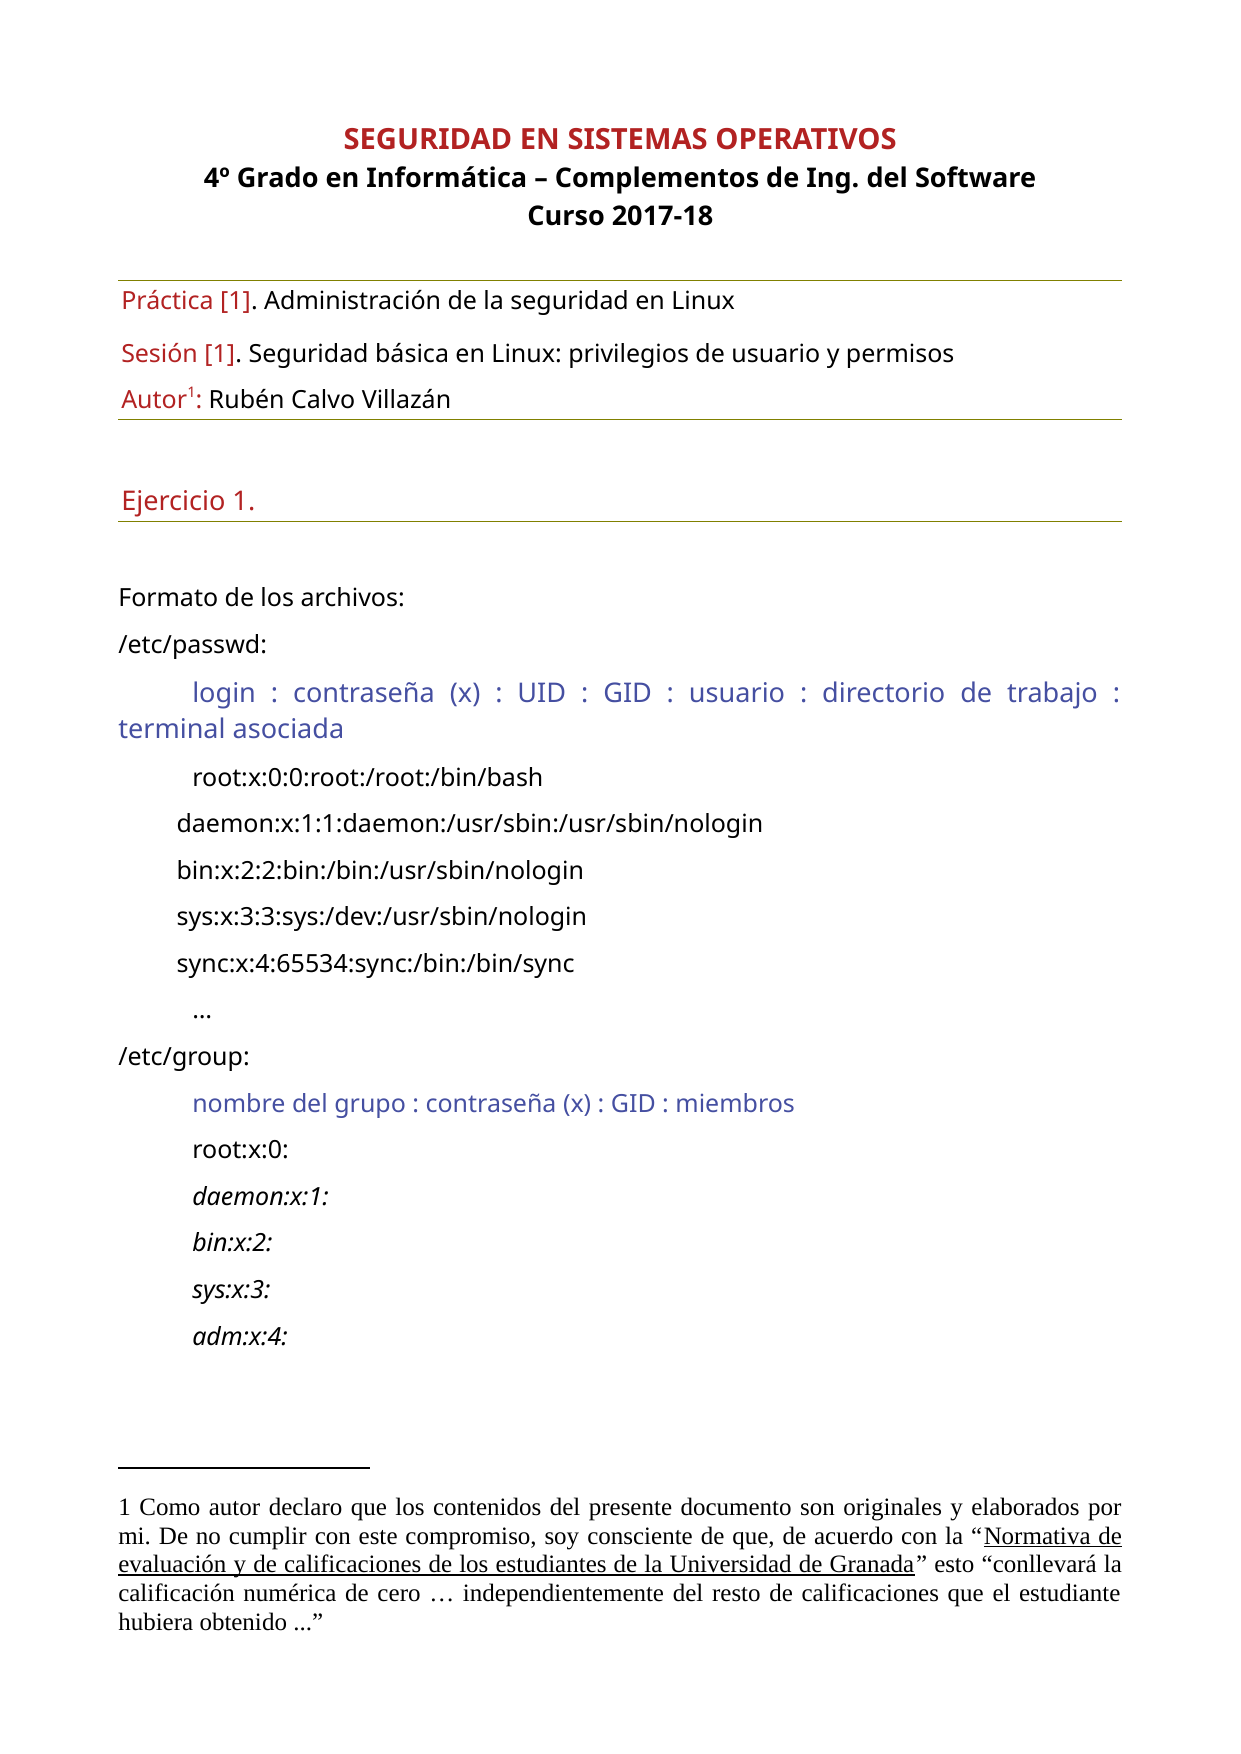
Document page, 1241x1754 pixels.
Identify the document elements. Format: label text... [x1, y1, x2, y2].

text Formato de los archivos: [118, 580, 1122, 614]
text bin:x:2: [118, 1225, 1122, 1259]
text /etc/passwd: [118, 627, 1122, 661]
text sync:x:4:65534:sync:/bin:/bin/sync [118, 946, 1122, 980]
text login : contraseña (x) : UID : GID : usuario : directorio de trabajo : terminal asociada [118, 673, 1122, 747]
text 4º Grado en Informática – Complementos de Ing. del Software [118, 158, 1122, 195]
text /etc/group: [118, 1039, 1122, 1073]
text nombre del grupo : contraseña (x) : GID : miembros [118, 1085, 1122, 1119]
text sys:x:3: [118, 1272, 1122, 1306]
text SEGURIDAD EN SISTEMAS OPERATIVOS [118, 118, 1122, 158]
text root:x:0:0:root:/root:/bin/bash [118, 759, 1122, 793]
text sys:x:3:3:sys:/dev:/usr/sbin/nologin [118, 899, 1122, 933]
text Ejercicio 1. [118, 478, 1122, 521]
text Sesión [1]. Seguridad básica en Linux: privilegios de usuario y permisos [118, 332, 1122, 369]
text adm:x:4: [118, 1318, 1122, 1352]
text bin:x:2:2:bin:/bin:/usr/sbin/nologin [118, 852, 1122, 887]
text Práctica [1]. Administración de la seguridad en Linux [118, 281, 1122, 320]
text … [118, 992, 1122, 1026]
text Curso 2017-18 [118, 196, 1122, 233]
text Autor: Rubén Calvo Villazán [118, 379, 1122, 419]
text daemon:x:1:1:daemon:/usr/sbin:/usr/sbin/nologin [118, 806, 1122, 840]
text Como autor declaro que los contenidos del presente documento son originales y elaborados por mi. De no cumplir con este compromiso, soy consciente de que, de acuerdo con la “Normativa de evaluación y de calificaciones de los estudiantes de la Universidad de Granada” esto “conllevará la calificación numérica de cero … independientemente del resto de calificaciones que el estudiante hubiera obtenido ...” [118, 1492, 1122, 1636]
text daemon:x:1: [118, 1178, 1122, 1212]
text root:x:0: [118, 1132, 1122, 1166]
